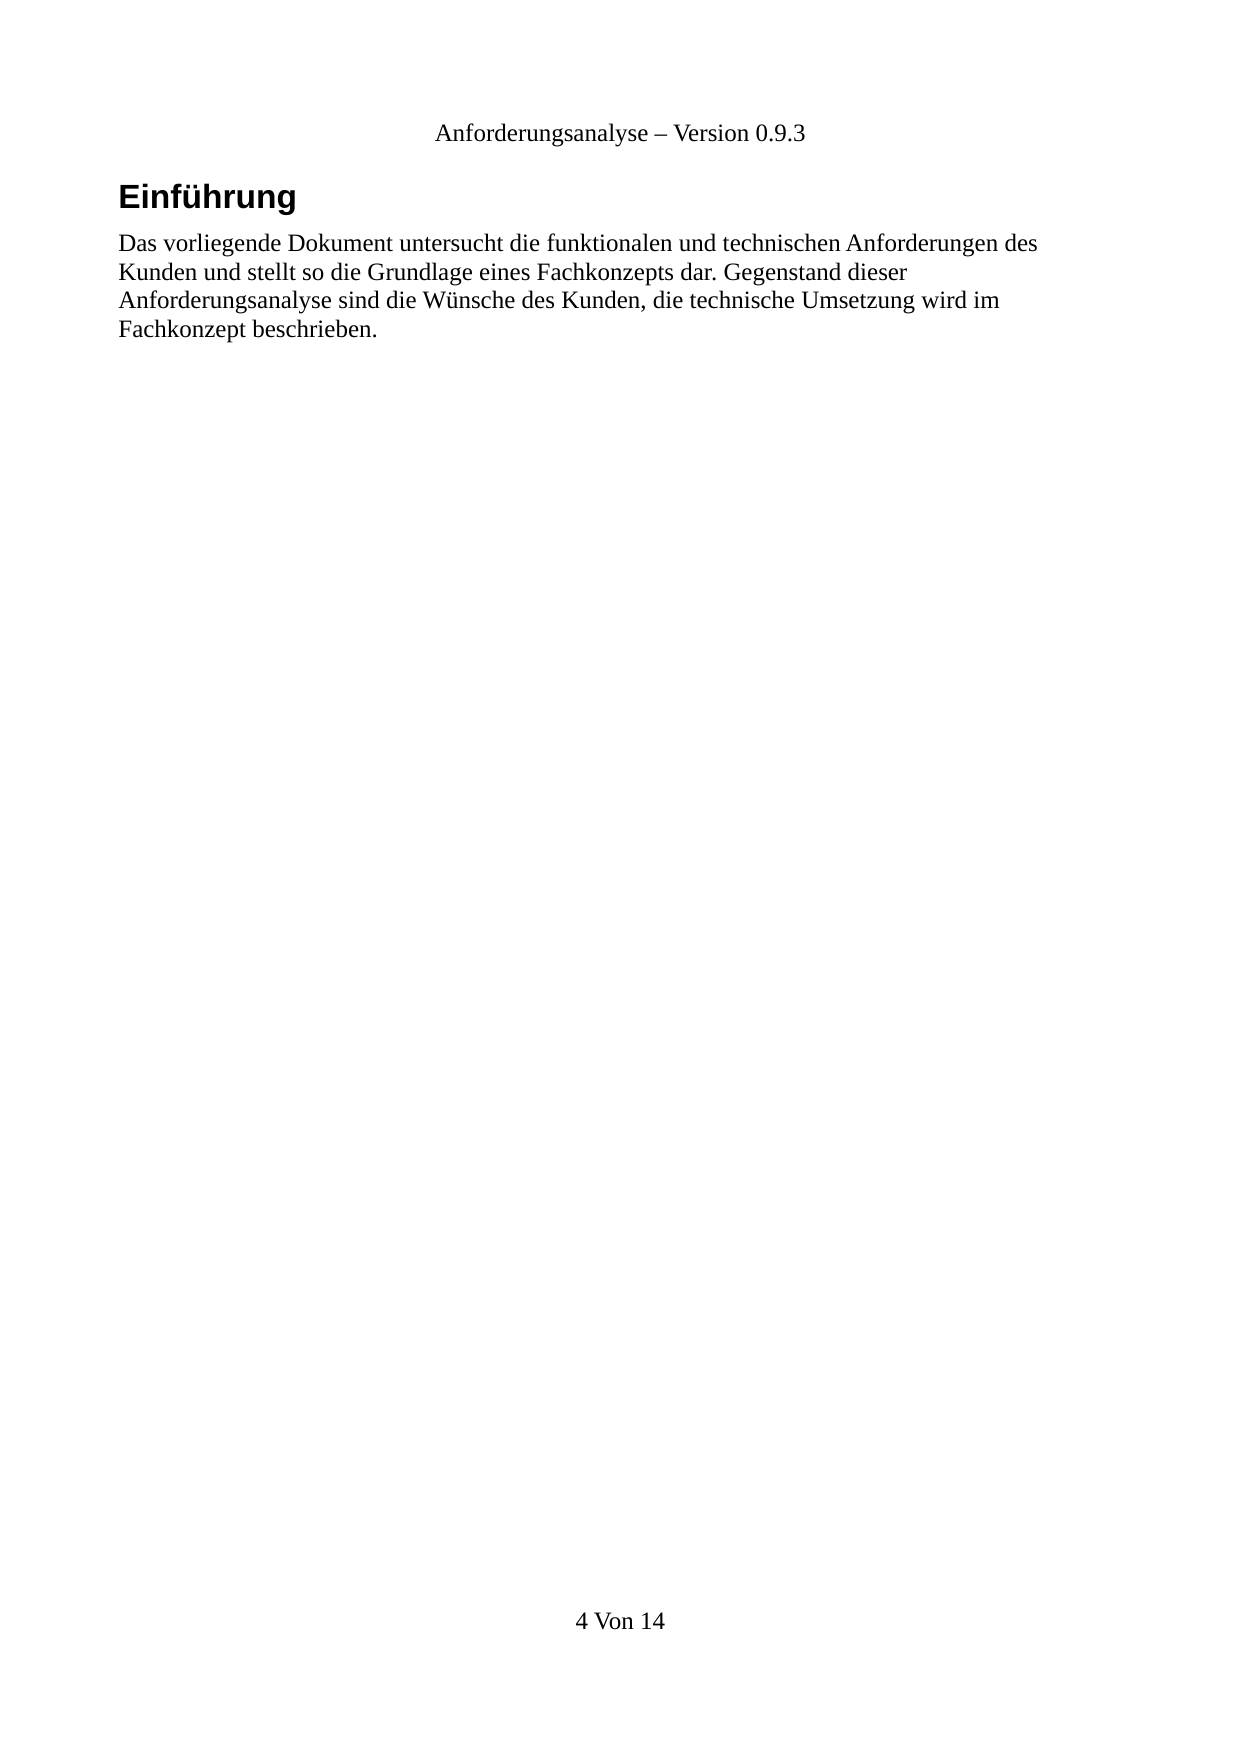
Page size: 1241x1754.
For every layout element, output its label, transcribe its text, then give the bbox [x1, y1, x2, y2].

subtitle Einführung [118, 177, 1122, 216]
text Das vorliegende Dokument untersucht die funktionalen und technischen Anforderungen des Kunden und stellt so die Grundlage eines Fachkonzepts dar. Gegenstand dieser Anforderungsanalyse sind die Wünsche des Kunden, die technische Umsetzung wird im Fachkonzept beschrieben. [118, 228, 1122, 343]
